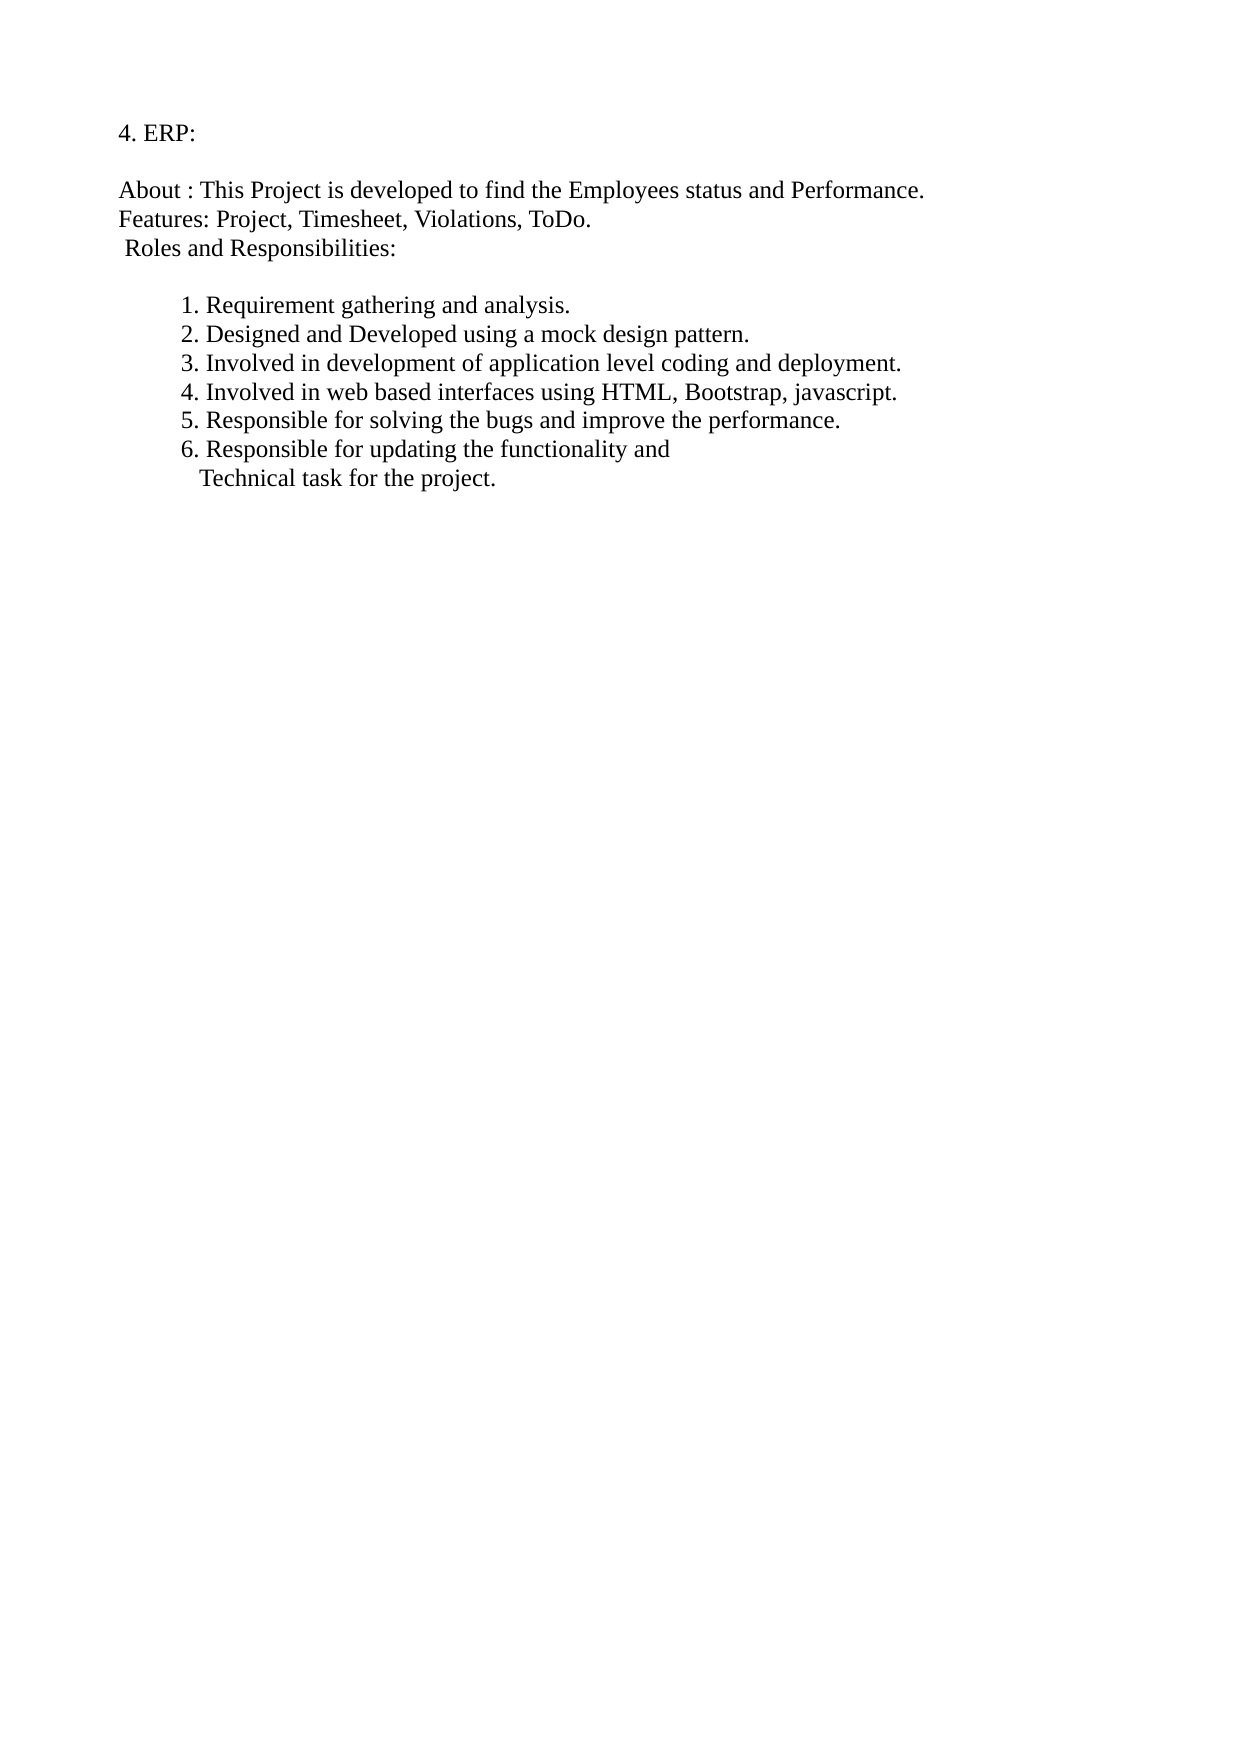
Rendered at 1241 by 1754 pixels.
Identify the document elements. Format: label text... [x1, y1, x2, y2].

text 4. Involved in web based interfaces using HTML, Bootstrap, javascript. [118, 377, 1122, 406]
text 2. Designed and Developed using a mock design pattern. [118, 319, 1122, 348]
text 5. Responsible for solving the bugs and improve the performance. [118, 406, 1122, 434]
text Technical task for the project. [118, 463, 1122, 492]
text About : This Project is developed to find the Employees status and Performance. [118, 176, 1122, 204]
text 4. ERP: [118, 118, 1122, 147]
text Features: Project, Timesheet, Violations, ToDo. [118, 204, 1122, 233]
text 6. Responsible for updating the functionality and [118, 434, 1122, 463]
text Roles and Responsibilities: [118, 233, 1122, 262]
text 3. Involved in development of application level coding and deployment. [118, 348, 1122, 377]
text 1. Requirement gathering and analysis. [118, 291, 1122, 319]
